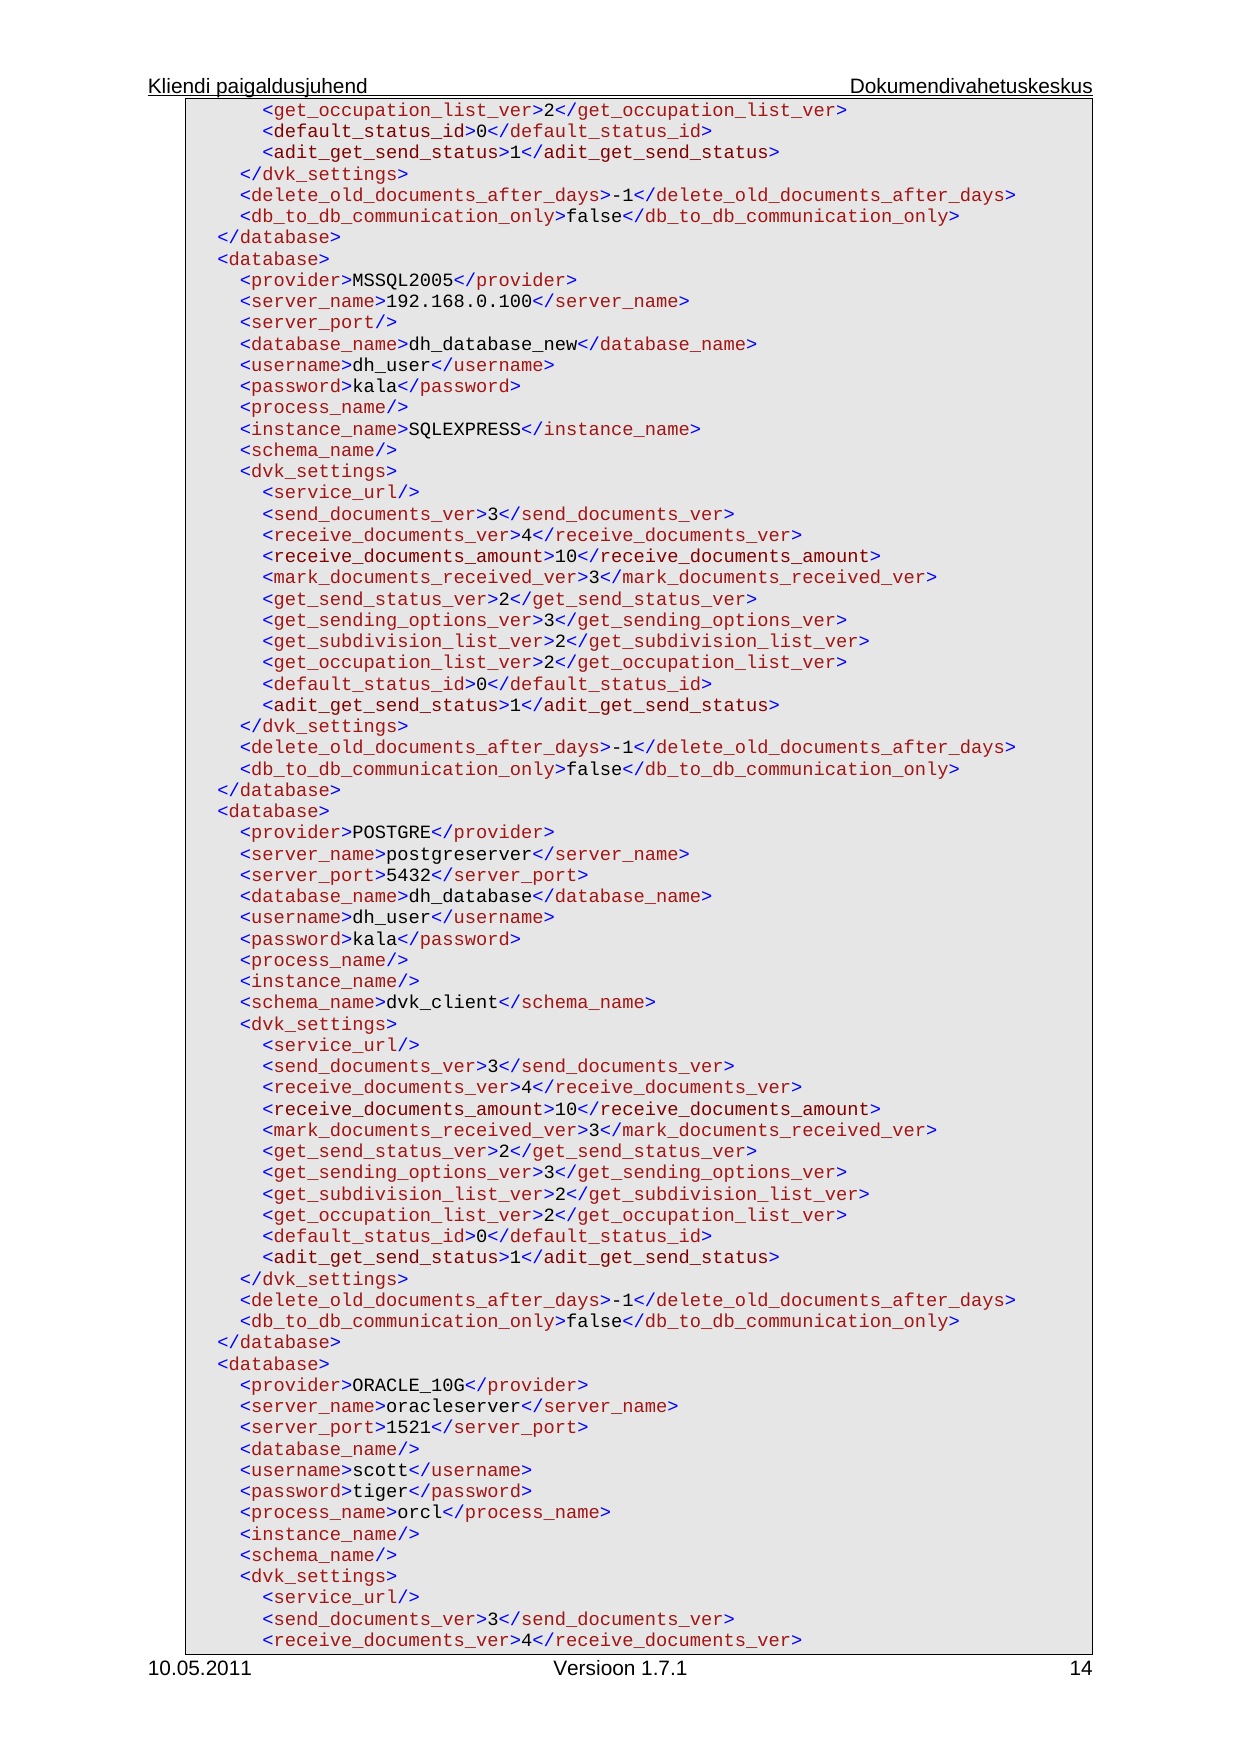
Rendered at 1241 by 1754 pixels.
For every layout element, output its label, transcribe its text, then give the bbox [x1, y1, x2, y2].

text <get_subdivision_list_ver>2</get_subdivision_list_ver> [186, 629, 1092, 650]
text <server_name>oracleserver</server_name> [186, 1394, 1092, 1415]
text <delete_old_documents_after_days>-1</delete_old_documents_after_days> [186, 735, 1092, 756]
text <receive_documents_amount>10</receive_documents_amount> [186, 544, 1092, 565]
text <dvk_settings> [186, 1011, 1092, 1033]
text <db_to_db_communication_only>false</db_to_db_communication_only> [186, 204, 1092, 225]
text <server_name>postgreserver</server_name> [186, 841, 1092, 863]
text </dvk_settings> [186, 1266, 1092, 1288]
text <service_url/> [186, 480, 1092, 501]
text <get_sending_options_ver>3</get_sending_options_ver> [186, 1160, 1092, 1181]
text <get_send_status_ver>2</get_send_status_ver> [186, 1139, 1092, 1160]
text <schema_name/> [186, 438, 1092, 459]
text <instance_name/> [186, 1521, 1092, 1543]
text <schema_name>dvk_client</schema_name> [186, 990, 1092, 1011]
text <dvk_settings> [186, 459, 1092, 480]
text <database> [186, 799, 1092, 820]
text <adit_get_send_status>1</adit_get_send_status> [186, 140, 1092, 161]
text <process_name/> [186, 948, 1092, 969]
text <schema_name/> [186, 1543, 1092, 1564]
text <db_to_db_communication_only>false</db_to_db_communication_only> [186, 1309, 1092, 1330]
text <db_to_db_communication_only>false</db_to_db_communication_only> [186, 756, 1092, 778]
text <service_url/> [186, 1585, 1092, 1606]
text <receive_documents_amount>10</receive_documents_amount> [186, 1096, 1092, 1118]
text <adit_get_send_status>1</adit_get_send_status> [186, 693, 1092, 714]
text <database> [186, 246, 1092, 268]
text <receive_documents_ver>4</receive_documents_ver> [186, 1075, 1092, 1096]
text <server_port>1521</server_port> [186, 1415, 1092, 1436]
text <default_status_id>0</default_status_id> [186, 1224, 1092, 1245]
text <send_documents_ver>3</send_documents_ver> [186, 501, 1092, 523]
text <provider>ORACLE_10G</provider> [186, 1373, 1092, 1394]
text <get_subdivision_list_ver>2</get_subdivision_list_ver> [186, 1181, 1092, 1203]
text <password>tiger</password> [186, 1479, 1092, 1500]
text <send_documents_ver>3</send_documents_ver> [186, 1606, 1092, 1628]
text </dvk_settings> [186, 161, 1092, 183]
text <instance_name>SQLEXPRESS</instance_name> [186, 416, 1092, 438]
text </database> [186, 778, 1092, 799]
text <process_name>orcl</process_name> [186, 1500, 1092, 1521]
text <mark_documents_received_ver>3</mark_documents_received_ver> [186, 1118, 1092, 1139]
text </database> [186, 225, 1092, 246]
text <receive_documents_ver>4</receive_documents_ver> [186, 1628, 1092, 1654]
text <default_status_id>0</default_status_id> [186, 119, 1092, 140]
text <process_name/> [186, 395, 1092, 416]
text <server_name>192.168.0.100</server_name> [186, 289, 1092, 310]
text <get_send_status_ver>2</get_send_status_ver> [186, 586, 1092, 608]
text </database> [186, 1330, 1092, 1351]
text <send_documents_ver>3</send_documents_ver> [186, 1054, 1092, 1075]
text <password>kala</password> [186, 926, 1092, 948]
text <adit_get_send_status>1</adit_get_send_status> [186, 1245, 1092, 1266]
text <get_occupation_list_ver>2</get_occupation_list_ver> [186, 650, 1092, 671]
text <get_sending_options_ver>3</get_sending_options_ver> [186, 608, 1092, 629]
text <get_occupation_list_ver>2</get_occupation_list_ver> [186, 1203, 1092, 1224]
text <delete_old_documents_after_days>-1</delete_old_documents_after_days> [186, 1288, 1092, 1309]
text <dvk_settings> [186, 1564, 1092, 1585]
text <mark_documents_received_ver>3</mark_documents_received_ver> [186, 565, 1092, 586]
text <database_name>dh_database</database_name> [186, 884, 1092, 905]
text <username>dh_user</username> [186, 353, 1092, 374]
text <password>kala</password> [186, 374, 1092, 395]
text <get_occupation_list_ver>2</get_occupation_list_ver> [186, 99, 1092, 119]
text </dvk_settings> [186, 714, 1092, 735]
text <receive_documents_ver>4</receive_documents_ver> [186, 523, 1092, 544]
text <server_port/> [186, 310, 1092, 331]
text <database> [186, 1351, 1092, 1373]
text <default_status_id>0</default_status_id> [186, 671, 1092, 693]
text <database_name/> [186, 1436, 1092, 1458]
text <instance_name/> [186, 969, 1092, 990]
text <database_name>dh_database_new</database_name> [186, 331, 1092, 353]
text <provider>POSTGRE</provider> [186, 820, 1092, 841]
text <delete_old_documents_after_days>-1</delete_old_documents_after_days> [186, 183, 1092, 204]
text <username>dh_user</username> [186, 905, 1092, 926]
text <provider>MSSQL2005</provider> [186, 268, 1092, 289]
text <username>scott</username> [186, 1458, 1092, 1479]
text <service_url/> [186, 1033, 1092, 1054]
text <server_port>5432</server_port> [186, 863, 1092, 884]
